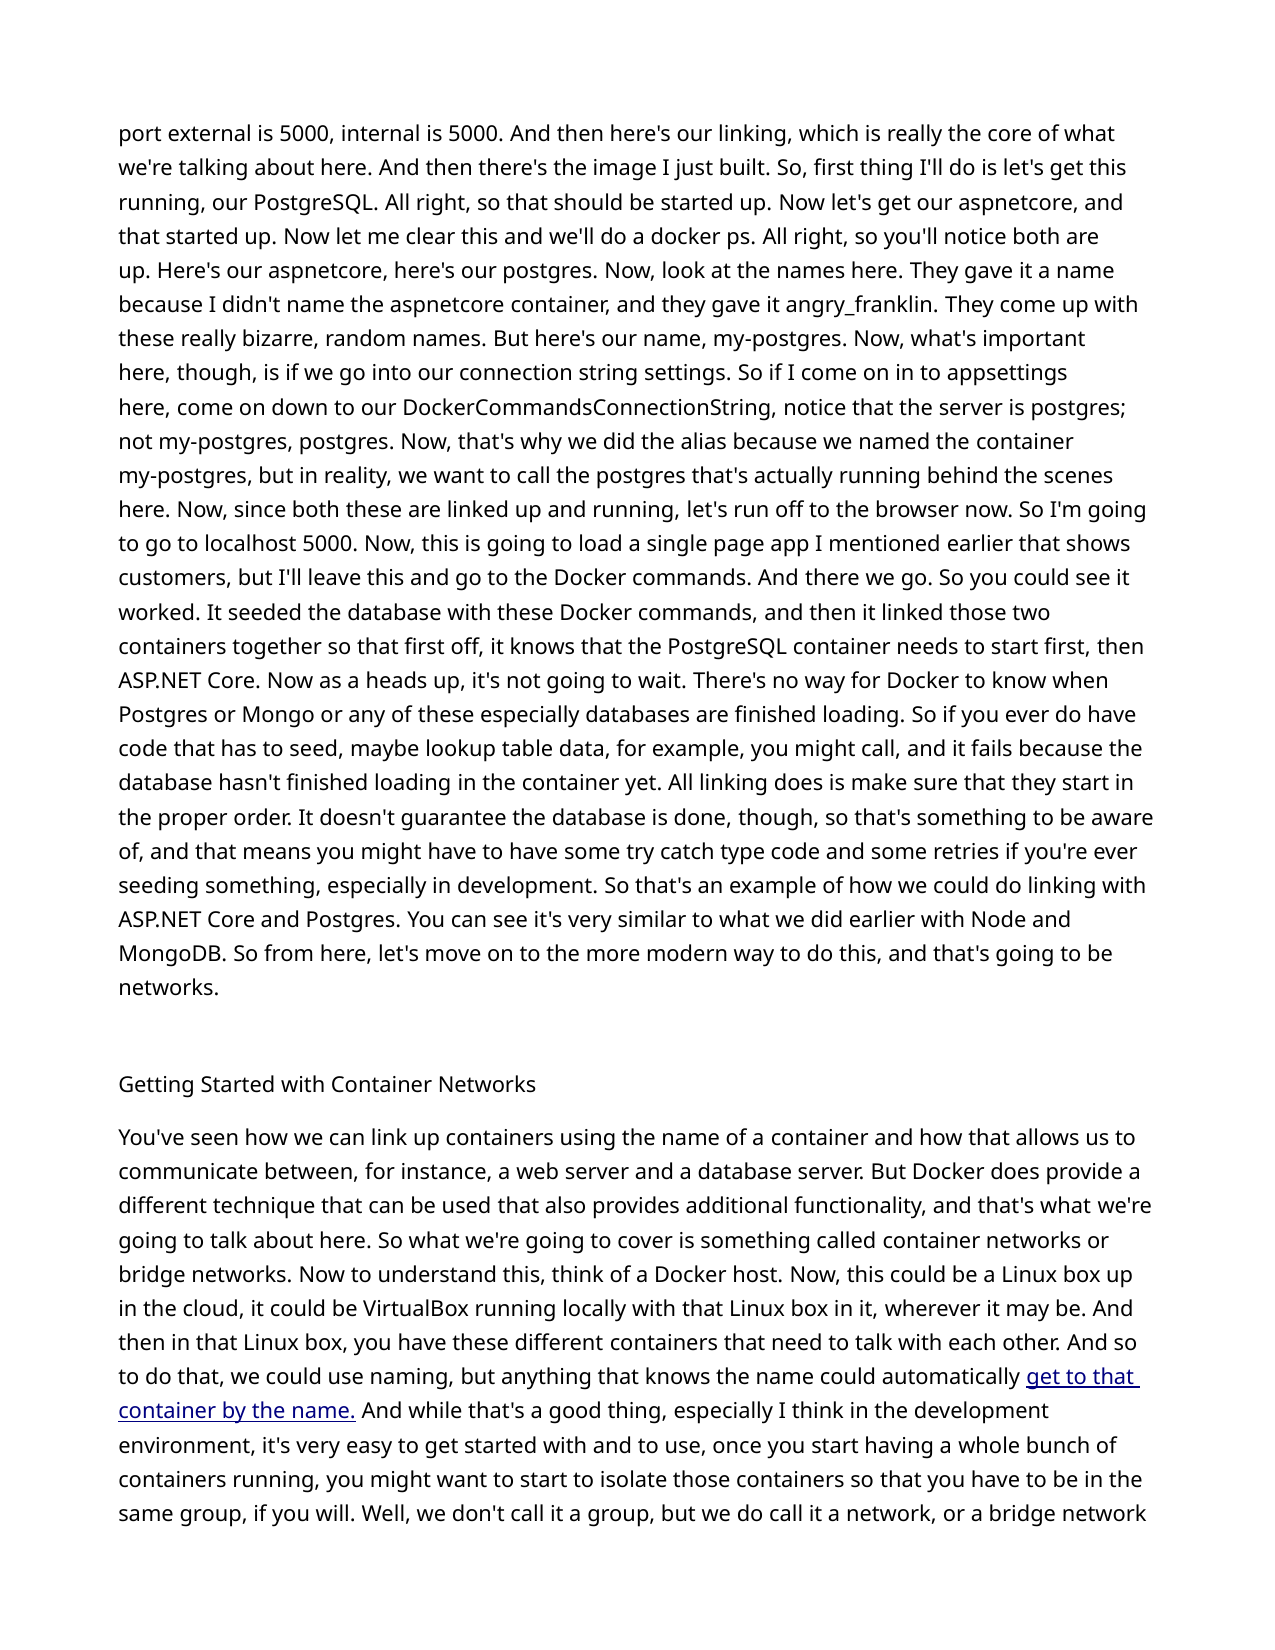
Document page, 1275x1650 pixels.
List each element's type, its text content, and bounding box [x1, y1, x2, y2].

text port external is 5000, internal is 5000. And then here's our linking, which is really the core of what we're talking about here. And then there's the image I just built. So, first thing I'll do is let's get this running, our PostgreSQL. All right, so that should be started up. Now let's get our aspnetcore, and that started up. Now let me clear this and we'll do a docker ps. All right, so you'll notice both are up. Here's our aspnetcore, here's our postgres. Now, look at the names here. They gave it a name because I didn't name the aspnetcore container, and they gave it angry_franklin. They come up with these really bizarre, random names. But here's our name, my‑postgres. Now, what's important here, though, is if we go into our connection string settings. So if I come on in to appsettings here, come on down to our DockerCommandsConnectionString, notice that the server is postgres; not my‑postgres, postgres. Now, that's why we did the alias because we named the container my‑postgres, but in reality, we want to call the postgres that's actually running behind the scenes here. Now, since both these are linked up and running, let's run off to the browser now. So I'm going to go to localhost 5000. Now, this is going to load a single page app I mentioned earlier that shows customers, but I'll leave this and go to the Docker commands. And there we go. So you could see it worked. It seeded the database with these Docker commands, and then it linked those two containers together so that first off, it knows that the PostgreSQL container needs to start first, then ASP.NET Core. Now as a heads up, it's not going to wait. There's no way for Docker to know when Postgres or Mongo or any of these especially databases are finished loading. So if you ever do have code that has to seed, maybe lookup table data, for example, you might call, and it fails because the database hasn't finished loading in the container yet. All linking does is make sure that they start in the proper order. It doesn't guarantee the database is done, though, so that's something to be aware of, and that means you might have to have some try catch type code and some retries if you're ever seeding something, especially in development. So that's an example of how we could do linking with ASP.NET Core and Postgres. You can see it's very similar to what we did earlier with Node and MongoDB. So from here, let's move on to the more modern way to do this, and that's going to be networks. [118, 118, 1157, 1002]
text You've seen how we can link up containers using the name of a container and how that allows us to communicate between, for instance, a web server and a database server. But Docker does provide a different technique that can be used that also provides additional functionality, and that's what we're going to talk about here. So what we're going to cover is something called container networks or bridge networks. Now to understand this, think of a Docker host. Now, this could be a Linux box up in the cloud, it could be VirtualBox running locally with that Linux box in it, wherever it may be. And then in that Linux box, you have these different containers that need to talk with each other. And so to do that, we could use naming, but anything that knows the name could automatically get to that container by the name. And while that's a good thing, especially I think in the development environment, it's very easy to get started with and to use, once you start having a whole bunch of containers running, you might want to start to isolate those containers so that you have to be in the same group, if you will. Well, we don't call it a group, but we do call it a network, or a bridge network [118, 1122, 1157, 1528]
subtitle Getting Started with Container Networks [118, 1069, 1157, 1099]
